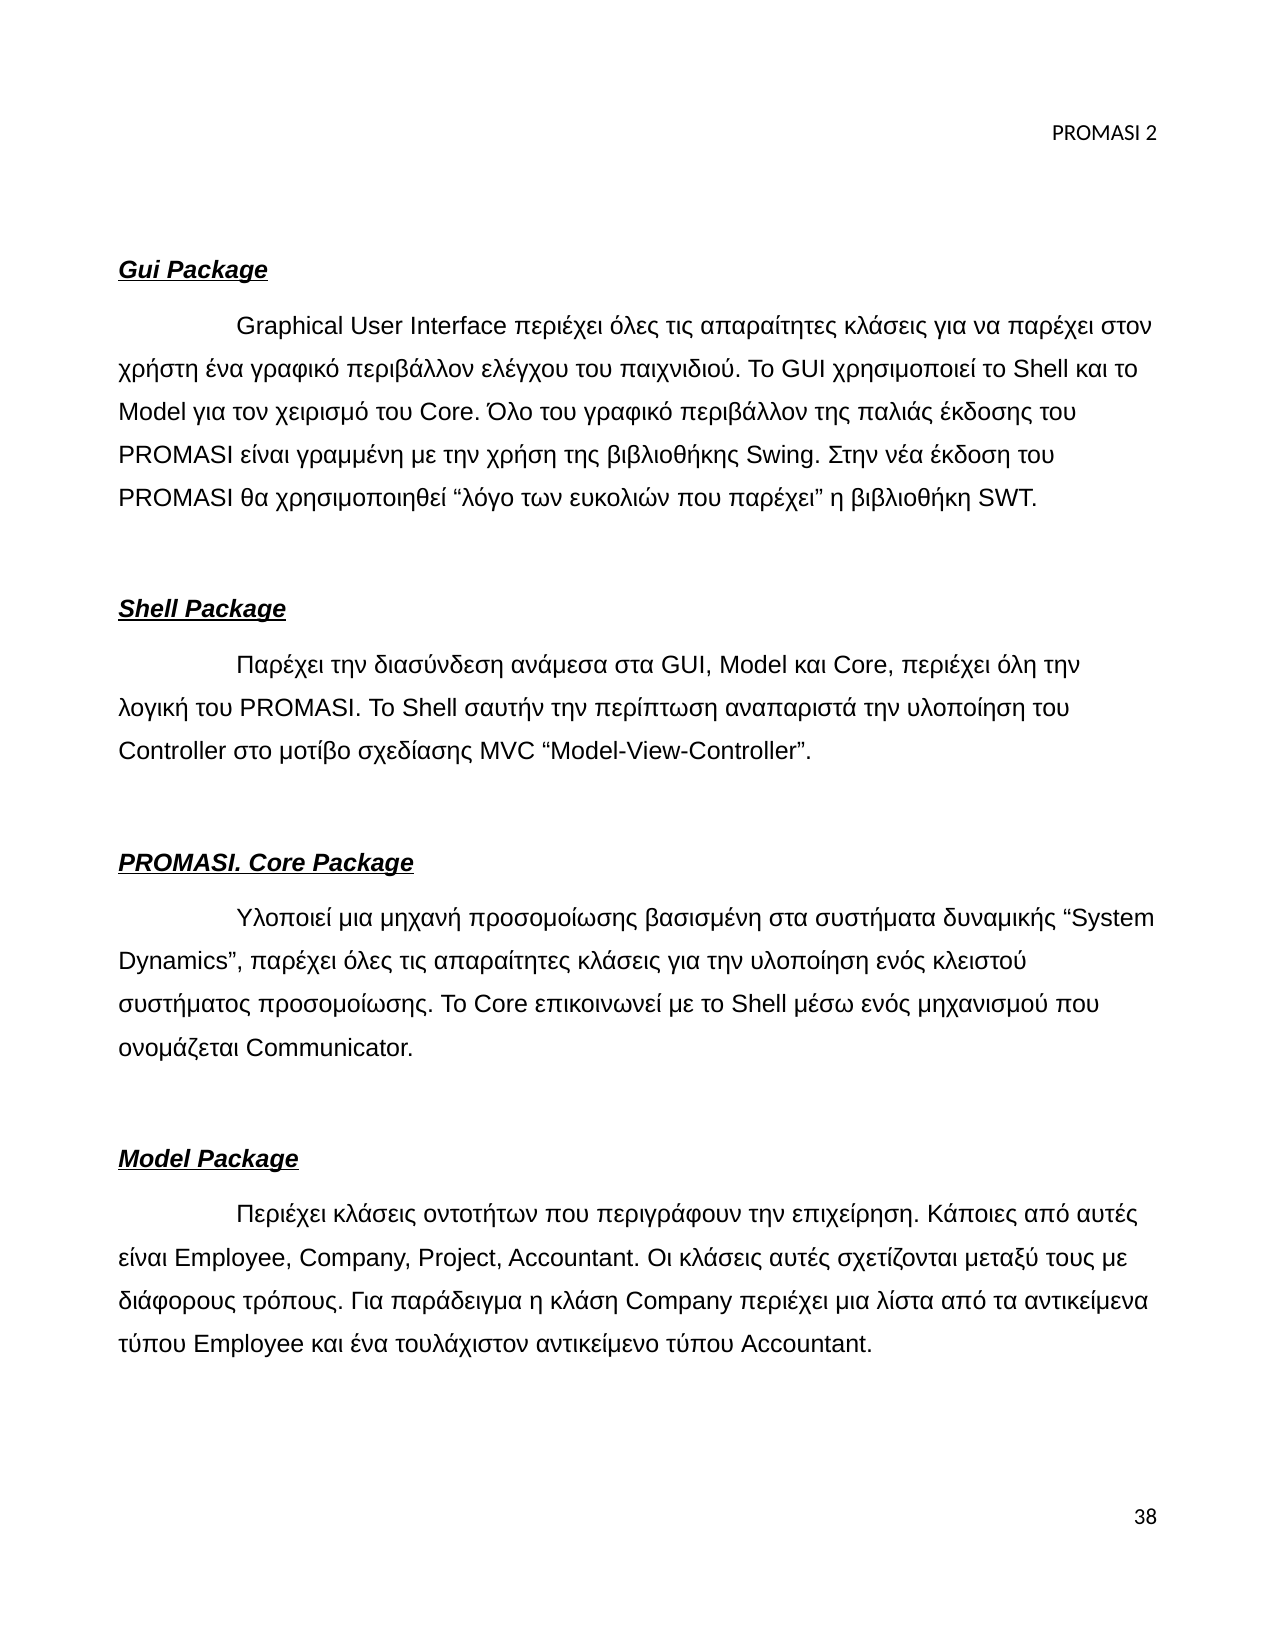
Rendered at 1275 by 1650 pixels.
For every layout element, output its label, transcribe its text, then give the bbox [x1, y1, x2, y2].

subtitle Shell Package [118, 594, 1157, 623]
subtitle Model Package [118, 1144, 1157, 1173]
text Graphical User Interface περιέχει όλες τις απαραίτητες κλάσεις για να παρέχει στον χρήστη ένα γραφικό περιβάλλον ελέγχου του παιχνιδιού. Το GUI χρησιμοποιεί το Shell και το Model για τον χειρισμό του Core. Όλο του γραφικό περιβάλλον της παλιάς έκδοσης του PROMASI είναι γραμμένη με την χρήση της βιβλιοθήκης Swing. Στην νέα έκδοση του PROMASI θα χρησιμοποιηθεί “λόγο των ευκολιών που παρέχει” η βιβλιοθήκη SWT. [118, 311, 1157, 512]
subtitle Gui Package [118, 255, 1157, 284]
text Περιέχει κλάσεις οντοτήτων που περιγράφουν την επιχείρηση. Κάποιες από αυτές είναι Employee, Company, Project, Accountant. Οι κλάσεις αυτές σχετίζονται μεταξύ τους με διάφορους τρόπους. Για παράδειγμα η κλάση Company περιέχει μια λίστα από τα αντικείμενα τύπου Employee και ένα τουλάχιστον αντικείμενο τύπου Accountant. [118, 1199, 1157, 1399]
subtitle PROMASI. Core Package [118, 848, 1157, 876]
text Παρέχει την διασύνδεση ανάμεσα στα GUI, Model και Core, περιέχει όλη την λογική του PROMASI. Το Shell σαυτήν την περίπτωση αναπαριστά την υλοποίηση του Controller στο μοτίβο σχεδίασης MVC “Model-View-Controller”. [118, 650, 1157, 765]
text Υλοποιεί μια μηχανή προσομοίωσης βασισμένη στα συστήματα δυναμικής “System Dynamics”, παρέχει όλες τις απαραίτητες κλάσεις για την υλοποίηση ενός κλειστού συστήματος προσομοίωσης. Το Core επικοινωνεί με το Shell μέσω ενός μηχανισμού που ονομάζεται Communicator. [118, 903, 1157, 1061]
